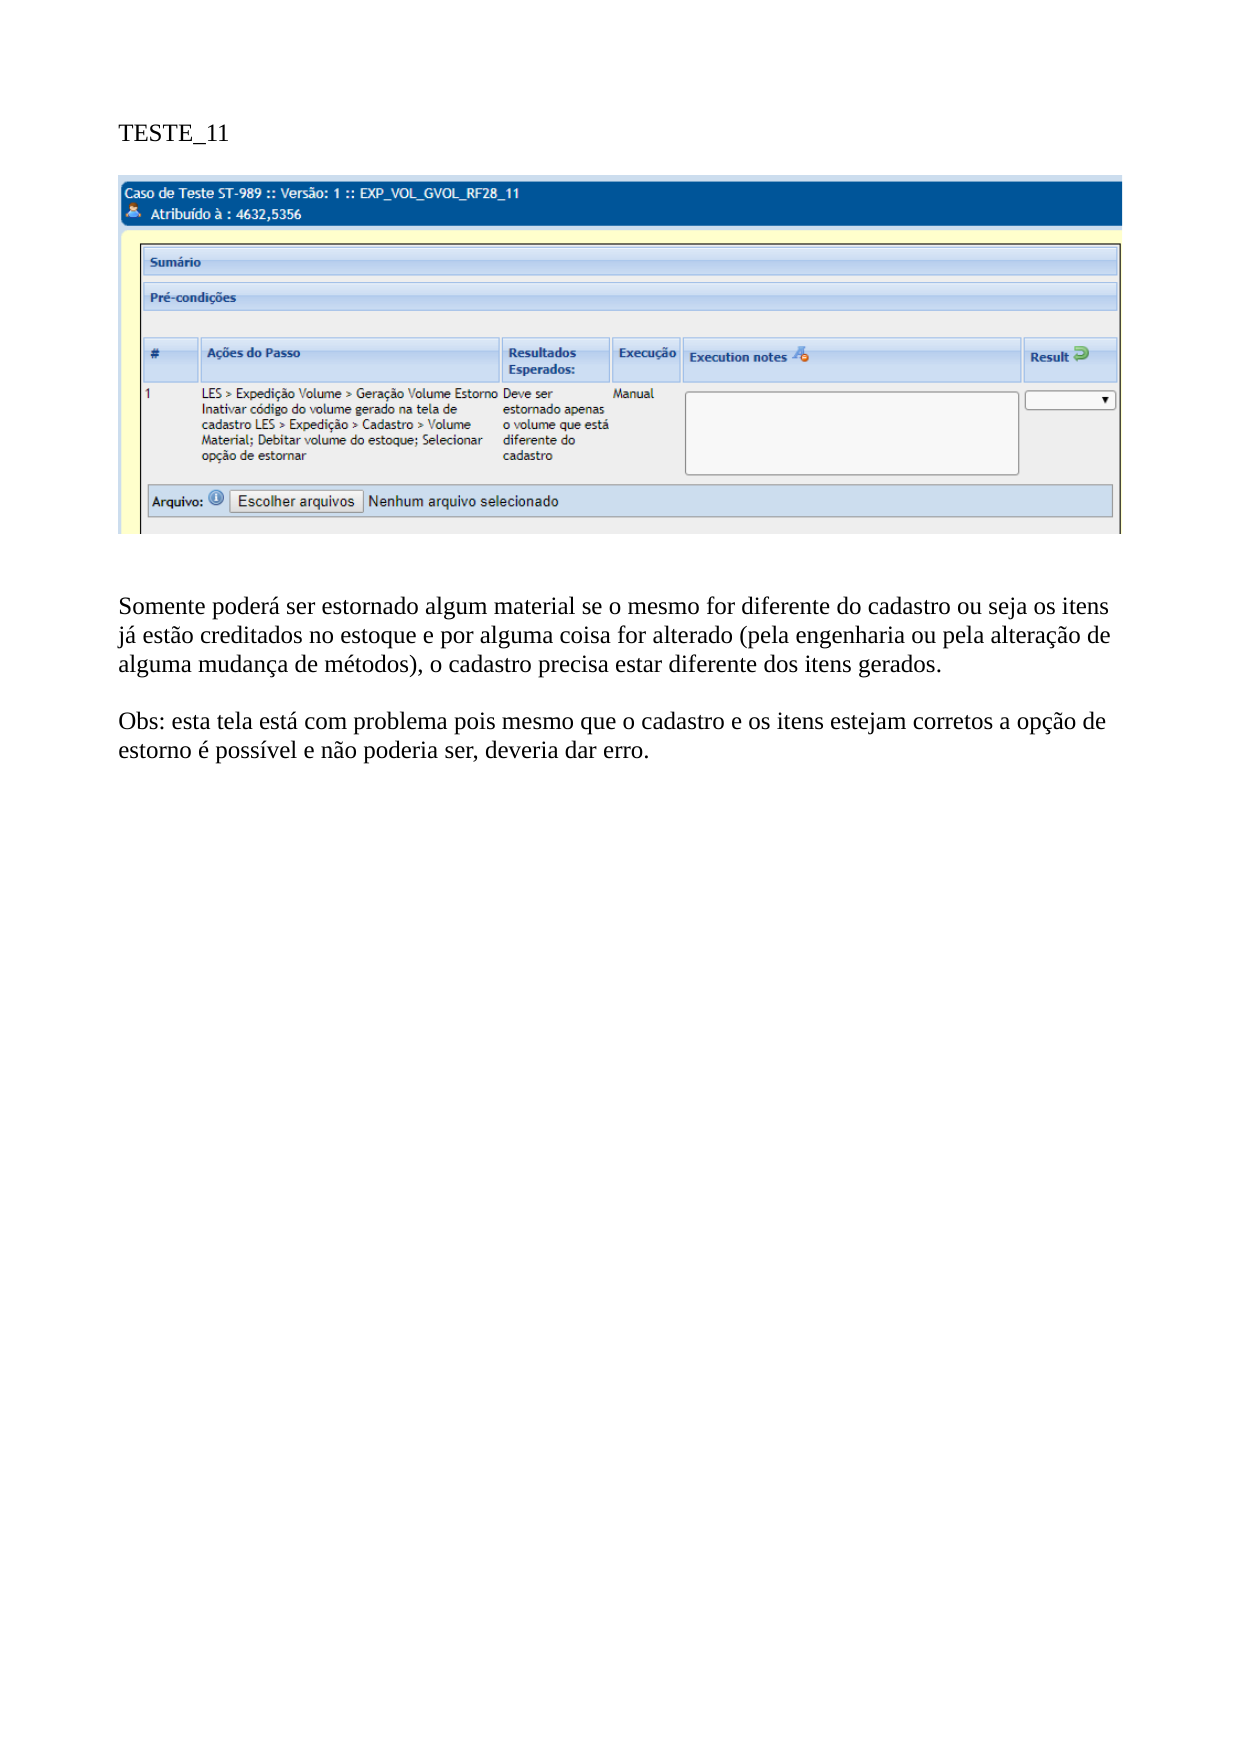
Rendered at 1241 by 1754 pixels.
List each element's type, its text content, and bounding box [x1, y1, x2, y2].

text Obs: esta tela está com problema pois mesmo que o cadastro e os itens estejam corretos a opção de estorno é possível e não poderia ser, deveria dar erro. [118, 706, 1122, 764]
text Somente poderá ser estornado algum material se o mesmo for diferente do cadastro ou seja os itens já estão creditados no estoque e por alguma coisa for alterado (pela engenharia ou pela alteração de alguma mudança de métodos), o cadastro precisa estar diferente dos itens gerados. [118, 591, 1122, 677]
text TESTE_11 [118, 118, 1122, 147]
picture [118, 175, 1123, 534]
